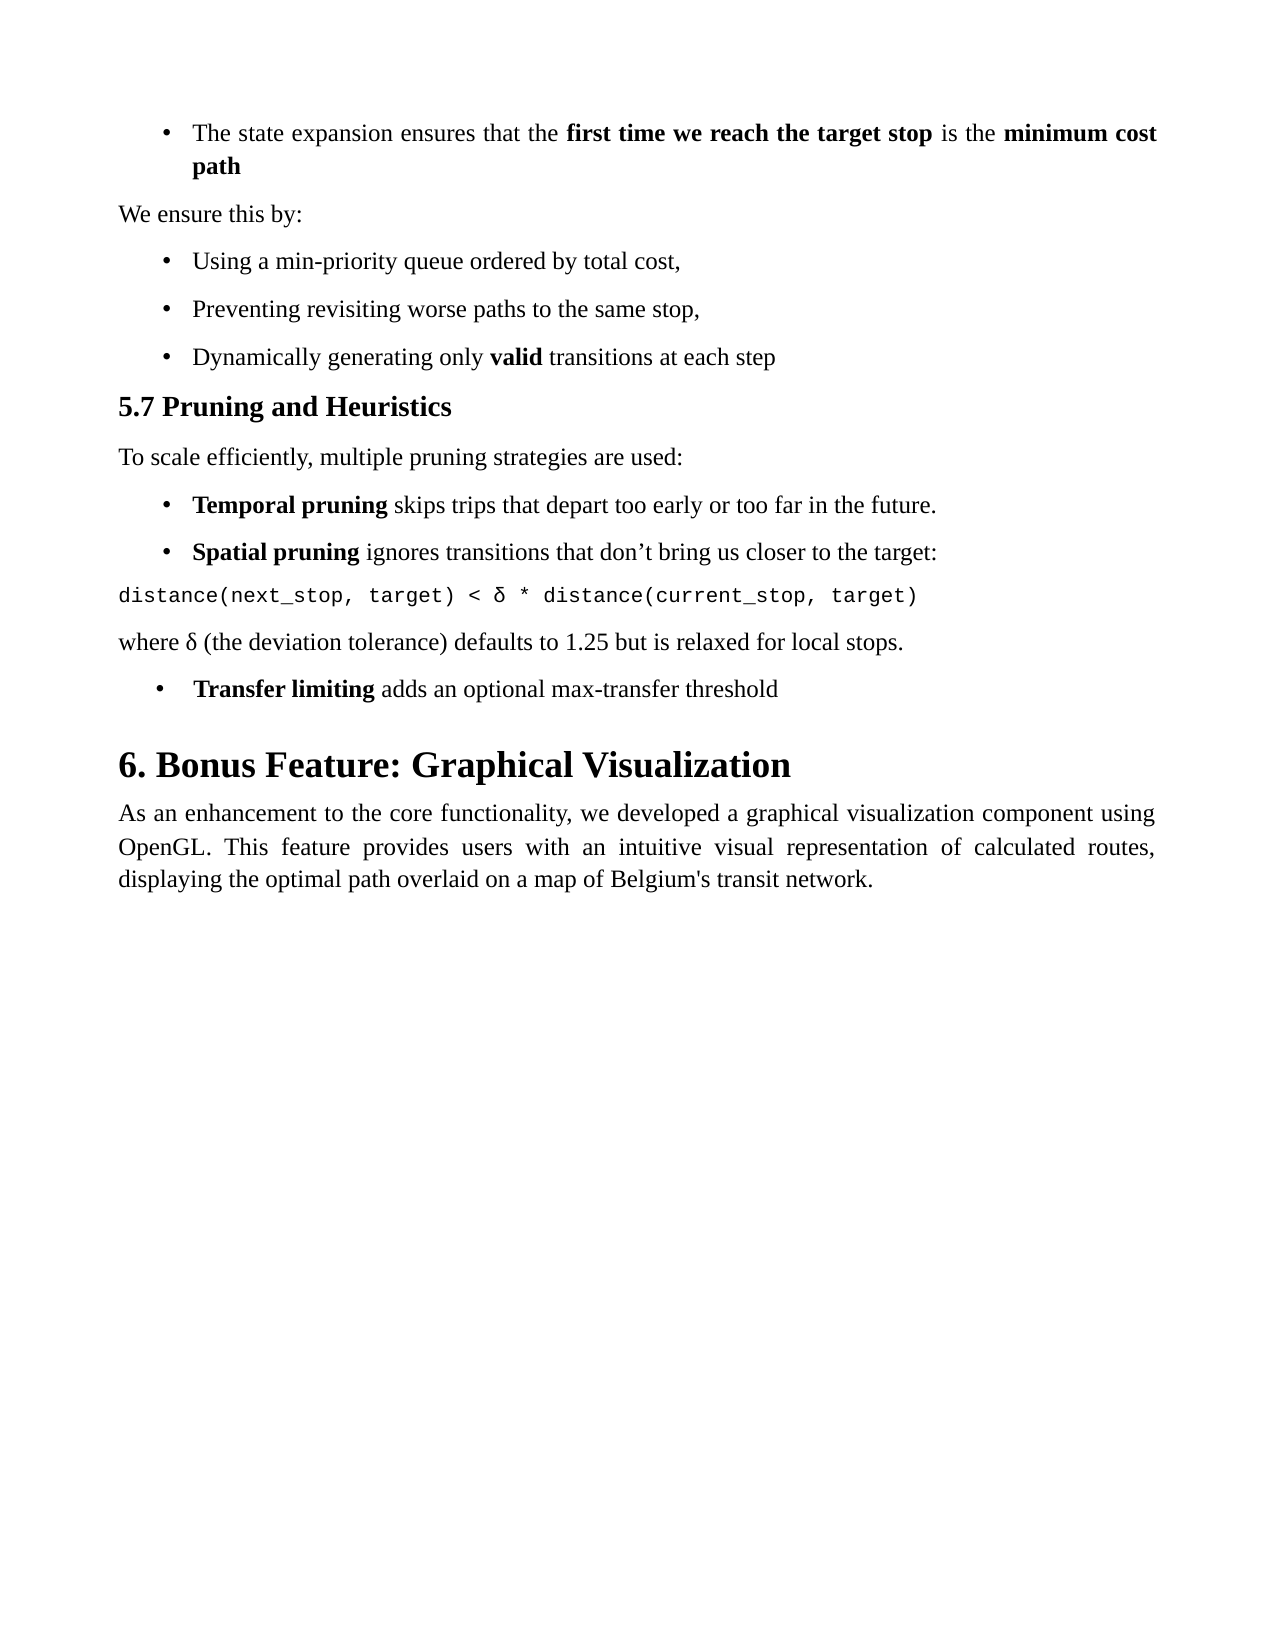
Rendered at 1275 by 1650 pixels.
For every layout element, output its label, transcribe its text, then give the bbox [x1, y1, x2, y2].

text distance(next_stop, target) < δ * distance(current_stop, target) [118, 585, 1157, 609]
text We ensure this by: [118, 199, 1157, 227]
text As an enhancement to the core functionality, we developed a graphical visualization component using OpenGL. This feature provides users with an intuitive visual representation of calculated routes, displaying the optimal path overlaid on a map of Belgium's transit network. [118, 798, 1157, 893]
list Transfer limiting adds an optional max-transfer threshold [156, 674, 1157, 703]
list Spatial pruning ignores transitions that don’t bring us closer to the target: [162, 537, 1157, 566]
list Preventing revisiting worse paths to the same stop, [162, 294, 1157, 323]
list Dynamically generating only valid transitions at each step [162, 342, 1157, 370]
list Temporal pruning skips trips that depart too early or too far in the future. [162, 490, 1157, 519]
subtitle 6. Bonus Feature: Graphical Visualization [118, 743, 1157, 786]
list The state expansion ensures that the first time we reach the target stop is the minimum cost path [162, 118, 1157, 180]
text To scale efficiently, multiple pruning strategies are used: [118, 442, 1157, 471]
list Using a min-priority queue ordered by total cost, [162, 246, 1157, 275]
subtitle 5.7 Pruning and Heuristics [118, 389, 1157, 423]
text where δ (the deviation tolerance) defaults to 1.25 but is relaxed for local stops. [118, 627, 1157, 656]
